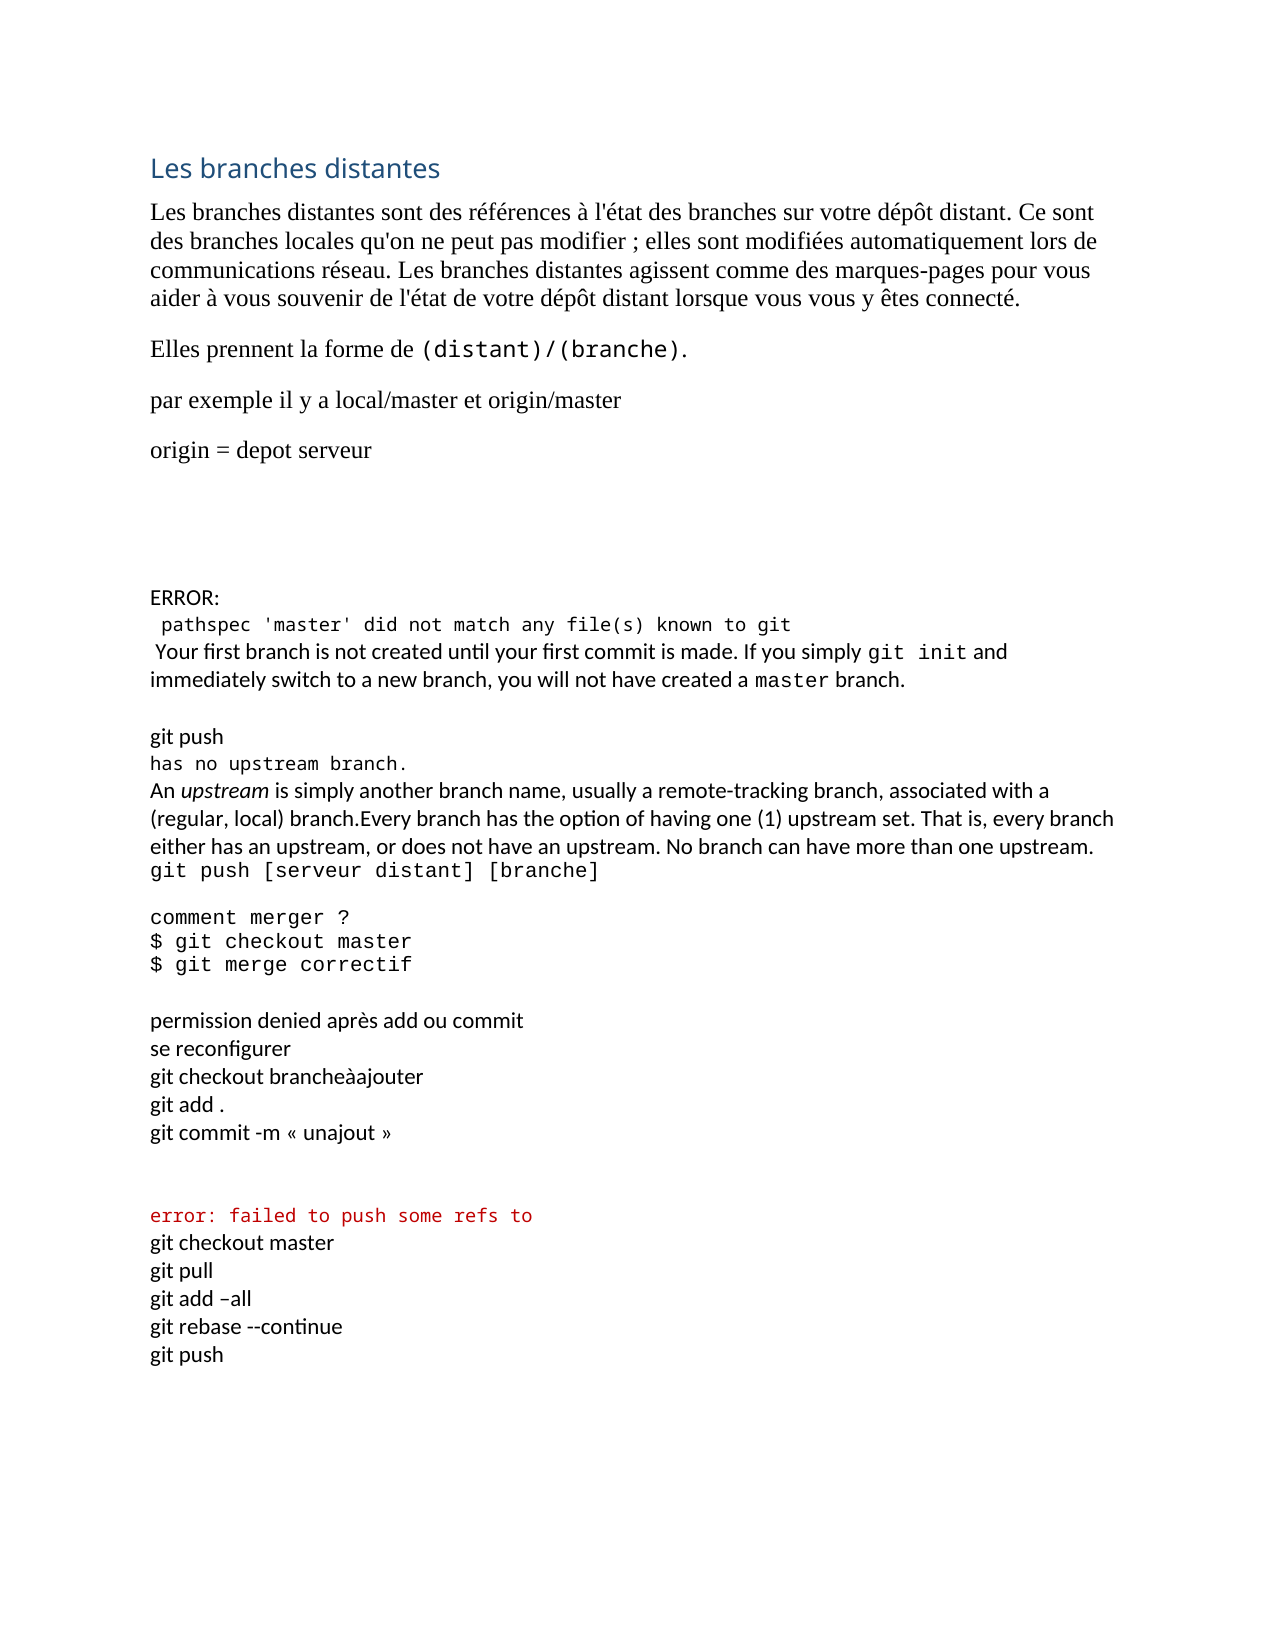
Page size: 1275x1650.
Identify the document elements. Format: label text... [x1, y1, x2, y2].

text Elles prennent la forme de (distant)/(branche). [150, 333, 1125, 364]
text git rebase --continue [150, 1312, 1125, 1340]
text se reconfigurer [150, 1034, 1125, 1062]
text error: failed to push some refs to [150, 1202, 1125, 1228]
subtitle Les branches distantes [150, 150, 1125, 187]
text Les branches distantes sont des références à l'état des branches sur votre dépôt distant. Ce sont des branches locales qu'on ne peut pas modifier ; elles sont modifiées automatiquement lors de communications réseau. Les branches distantes agissent comme des marques-pages pour vous aider à vous souvenir de l'état de votre dépôt distant lorsque vous vous y êtes connecté. [150, 197, 1125, 312]
text Your first branch is not created until your first commit is made. If you simply git init and immediately switch to a new branch, you will not have created a master branch. [150, 637, 1125, 694]
text $ git merge correctif [150, 954, 1125, 978]
text par exemple il y a local/master et origin/master [150, 385, 1125, 414]
text git checkout master [150, 1228, 1125, 1256]
text $ git checkout master [150, 931, 1125, 954]
text git add –all [150, 1284, 1125, 1312]
text has no upstream branch. [150, 750, 1125, 776]
text git pull [150, 1256, 1125, 1284]
text pathspec 'master' did not match any file(s) known to git [150, 612, 1125, 637]
text git push [150, 1340, 1125, 1368]
text ERROR: [150, 583, 1125, 612]
text git checkout brancheàajouter [150, 1062, 1125, 1090]
text git commit -m « unajout » [150, 1118, 1125, 1146]
text git add . [150, 1090, 1125, 1118]
text An upstream is simply another branch name, usually a remote-tracking branch, associated with a (regular, local) branch.Every branch has the option of having one (1) upstream set. That is, every branch either has an upstream, or does not have an upstream. No branch can have more than one upstream. [150, 776, 1125, 860]
text git push [150, 722, 1125, 750]
text permission denied après add ou commit [150, 1006, 1125, 1034]
text comment merger ? [150, 907, 1125, 931]
text origin = depot serveur [150, 435, 1125, 463]
text git push [serveur distant] [branche] [150, 860, 1125, 883]
